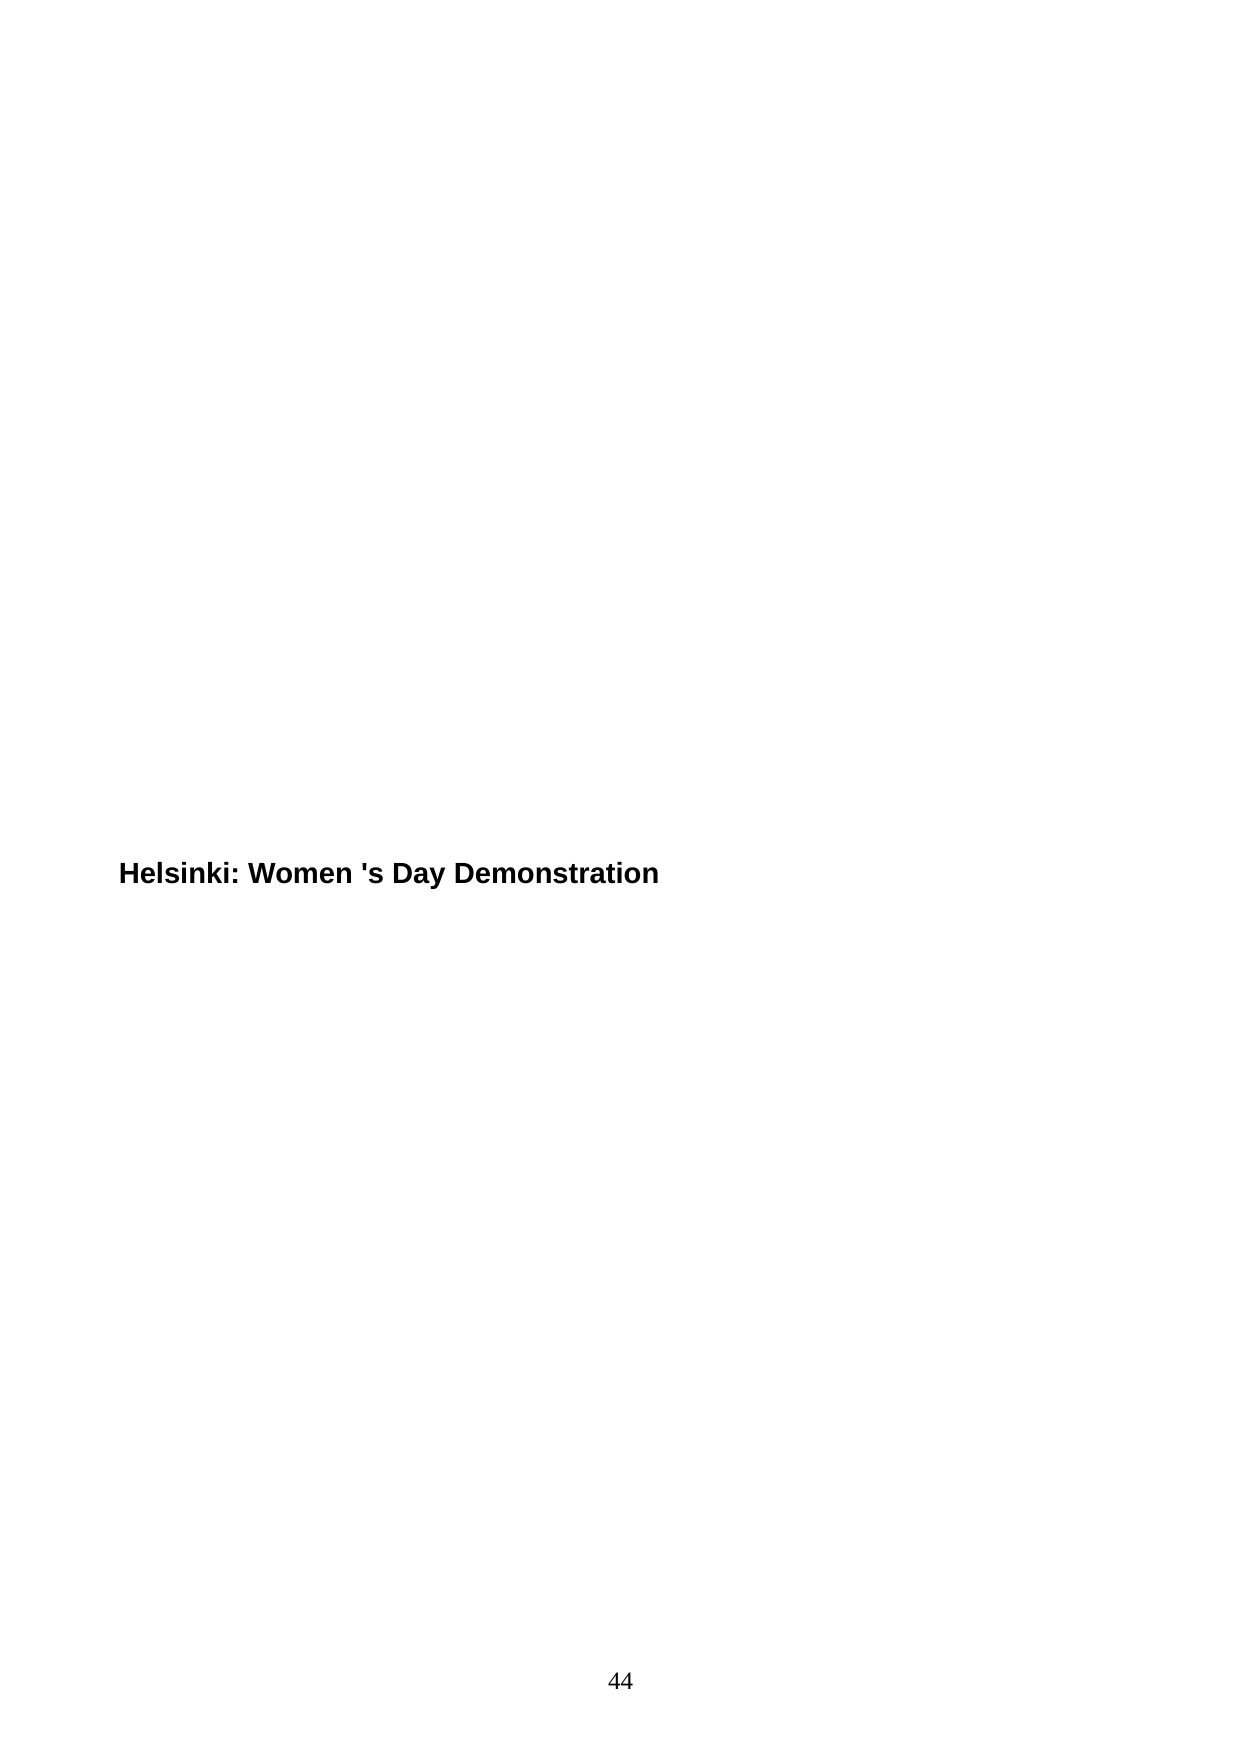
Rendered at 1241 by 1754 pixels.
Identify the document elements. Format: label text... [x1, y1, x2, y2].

text Helsinki: Women 's Day Demonstration [118, 856, 1122, 890]
